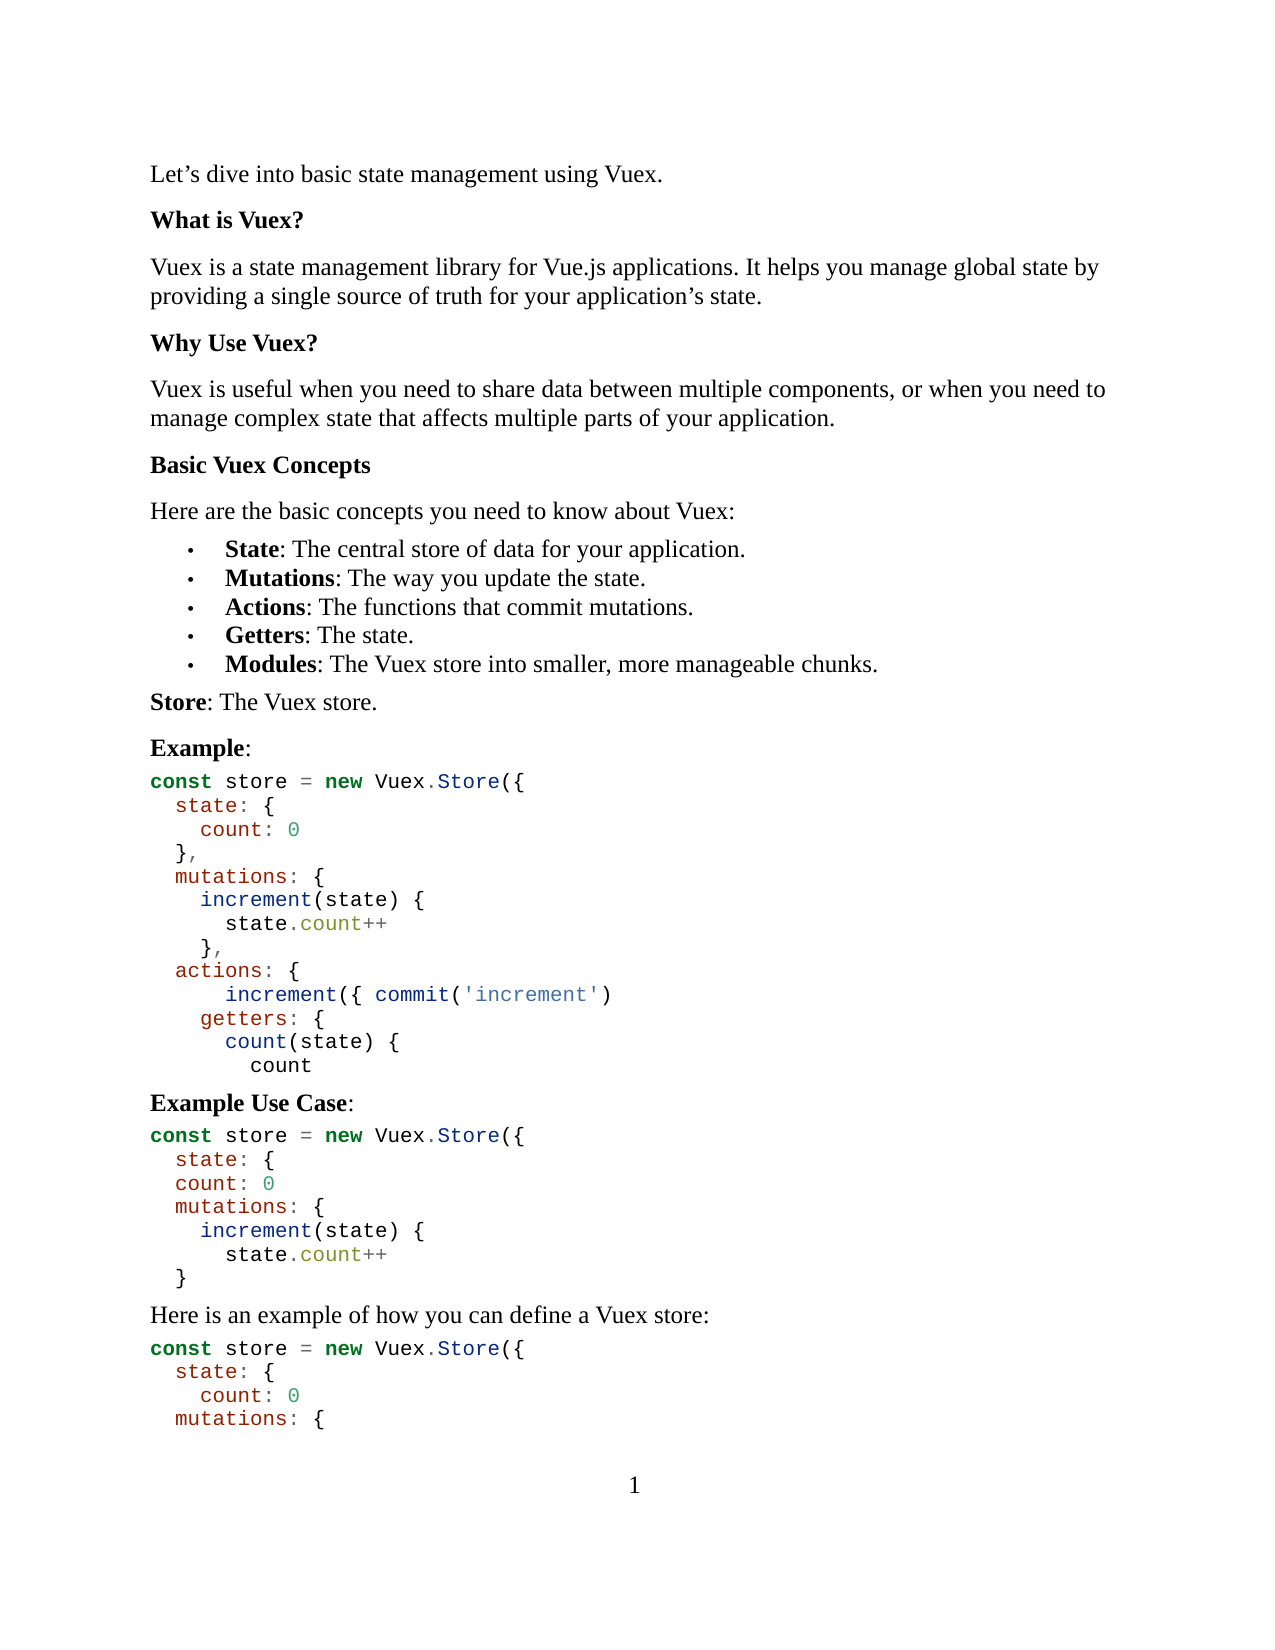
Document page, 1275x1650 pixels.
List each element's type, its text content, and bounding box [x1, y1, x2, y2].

text const store = new Vuex.Store({ [150, 1125, 1125, 1149]
text Let’s dive into basic state management using Vuex. [150, 159, 1125, 188]
text state.count++ [150, 913, 1125, 937]
text increment(state) { [150, 889, 1125, 913]
text mutations: { [150, 866, 1125, 889]
text count(state) { [150, 1031, 1125, 1055]
text }, [150, 842, 1125, 866]
text const store = new Vuex.Store({ [150, 771, 1125, 795]
text Vuex is useful when you need to share data between multiple components, or when you need to manage complex state that affects multiple parts of your application. [150, 374, 1125, 432]
text }, [150, 937, 1125, 960]
text Example: [150, 733, 1125, 762]
text count: 0 [150, 1173, 1125, 1196]
list Mutations: The way you update the state. [187, 563, 1125, 592]
list Getters: The state. [187, 620, 1125, 649]
text const store = new Vuex.Store({ [150, 1337, 1125, 1361]
text actions: { [150, 960, 1125, 984]
text state: { [150, 1149, 1125, 1173]
text count: 0 [150, 1385, 1125, 1408]
text Here is an example of how you can define a Vuex store: [150, 1300, 1125, 1328]
text state.count++ [150, 1243, 1125, 1267]
text Here are the basic concepts you need to know about Vuex: [150, 496, 1125, 525]
text What is Vuex? [150, 206, 1125, 234]
text count [150, 1055, 1125, 1079]
text count: 0 [150, 818, 1125, 842]
list Actions: The functions that commit mutations. [187, 592, 1125, 620]
text mutations: { [150, 1408, 1125, 1432]
text } [150, 1267, 1125, 1291]
text Vuex is a state management library for Vue.js applications. It helps you manage global state by providing a single source of truth for your application’s state. [150, 252, 1125, 310]
list Modules: The Vuex store into smaller, more manageable chunks. [187, 649, 1125, 678]
text Basic Vuex Concepts [150, 450, 1125, 478]
text state: { [150, 1361, 1125, 1385]
text mutations: { [150, 1196, 1125, 1220]
text Example Use Case: [150, 1088, 1125, 1116]
text state: { [150, 795, 1125, 818]
text Store: The Vuex store. [150, 687, 1125, 716]
list State: The central store of data for your application. [187, 534, 1125, 563]
text increment(state) { [150, 1220, 1125, 1243]
text getters: { [150, 1008, 1125, 1031]
text Why Use Vuex? [150, 328, 1125, 356]
text increment({ commit('increment') [150, 984, 1125, 1008]
